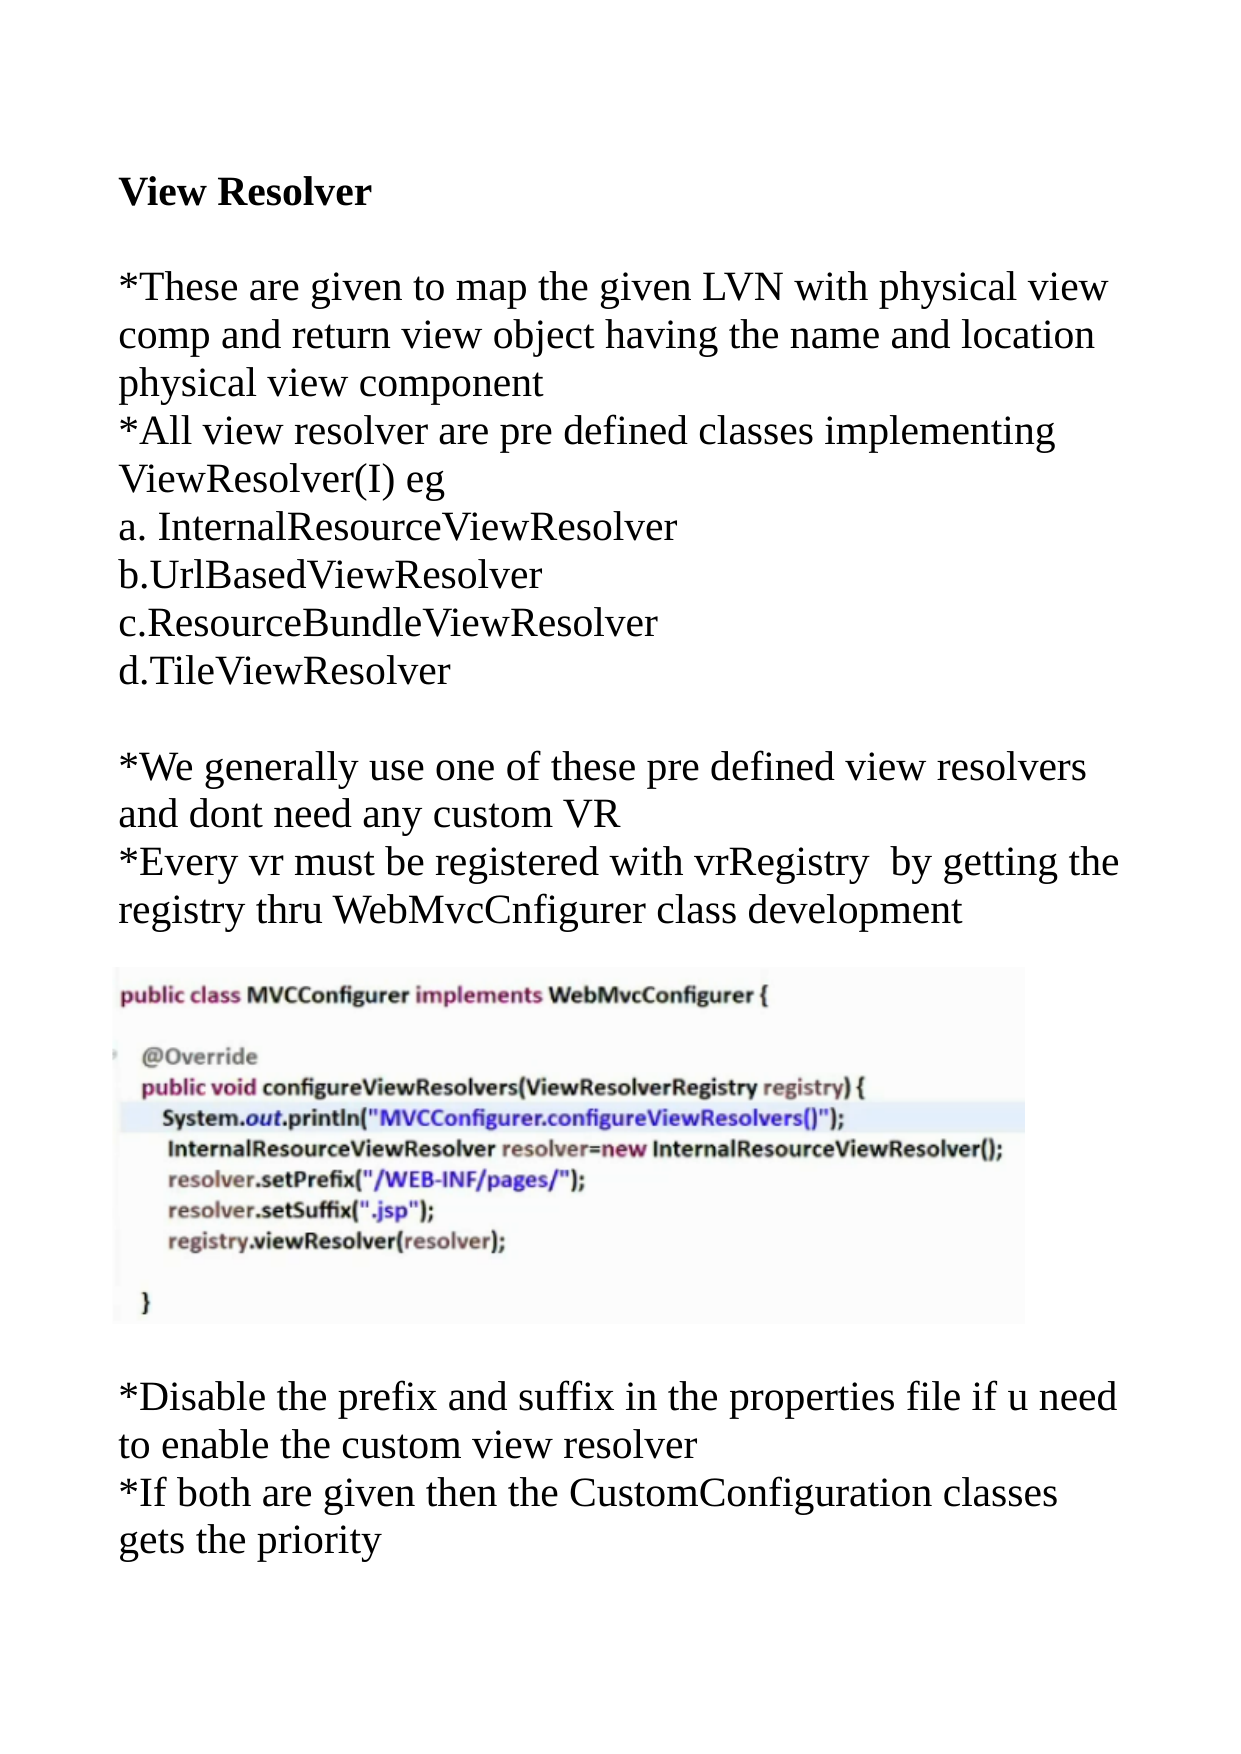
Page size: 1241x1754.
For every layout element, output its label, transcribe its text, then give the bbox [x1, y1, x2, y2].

text *Disable the prefix and suffix in the properties file if u need to enable the custom view resolver [118, 1371, 1122, 1467]
text *Every vr must be registered with vrRegistry by getting the registry thru WebMvcCnfigurer class development [118, 837, 1122, 933]
picture [112, 967, 1025, 1324]
text a. InternalResourceViewResolver [118, 501, 1122, 549]
text View Resolver [118, 166, 1122, 214]
text c.ResourceBundleViewResolver [118, 597, 1122, 645]
text *If both are given then the CustomConfiguration classes gets the priority [118, 1467, 1122, 1563]
text d.TileViewResolver [118, 645, 1122, 693]
text b.UrlBasedViewResolver [118, 549, 1122, 597]
text *We generally use one of these pre defined view resolvers and dont need any custom VR [118, 741, 1122, 837]
text *These are given to map the given LVN with physical view comp and return view object having the name and location physical view component [118, 262, 1122, 406]
text *All view resolver are pre defined classes implementing ViewResolver(I) eg [118, 406, 1122, 501]
